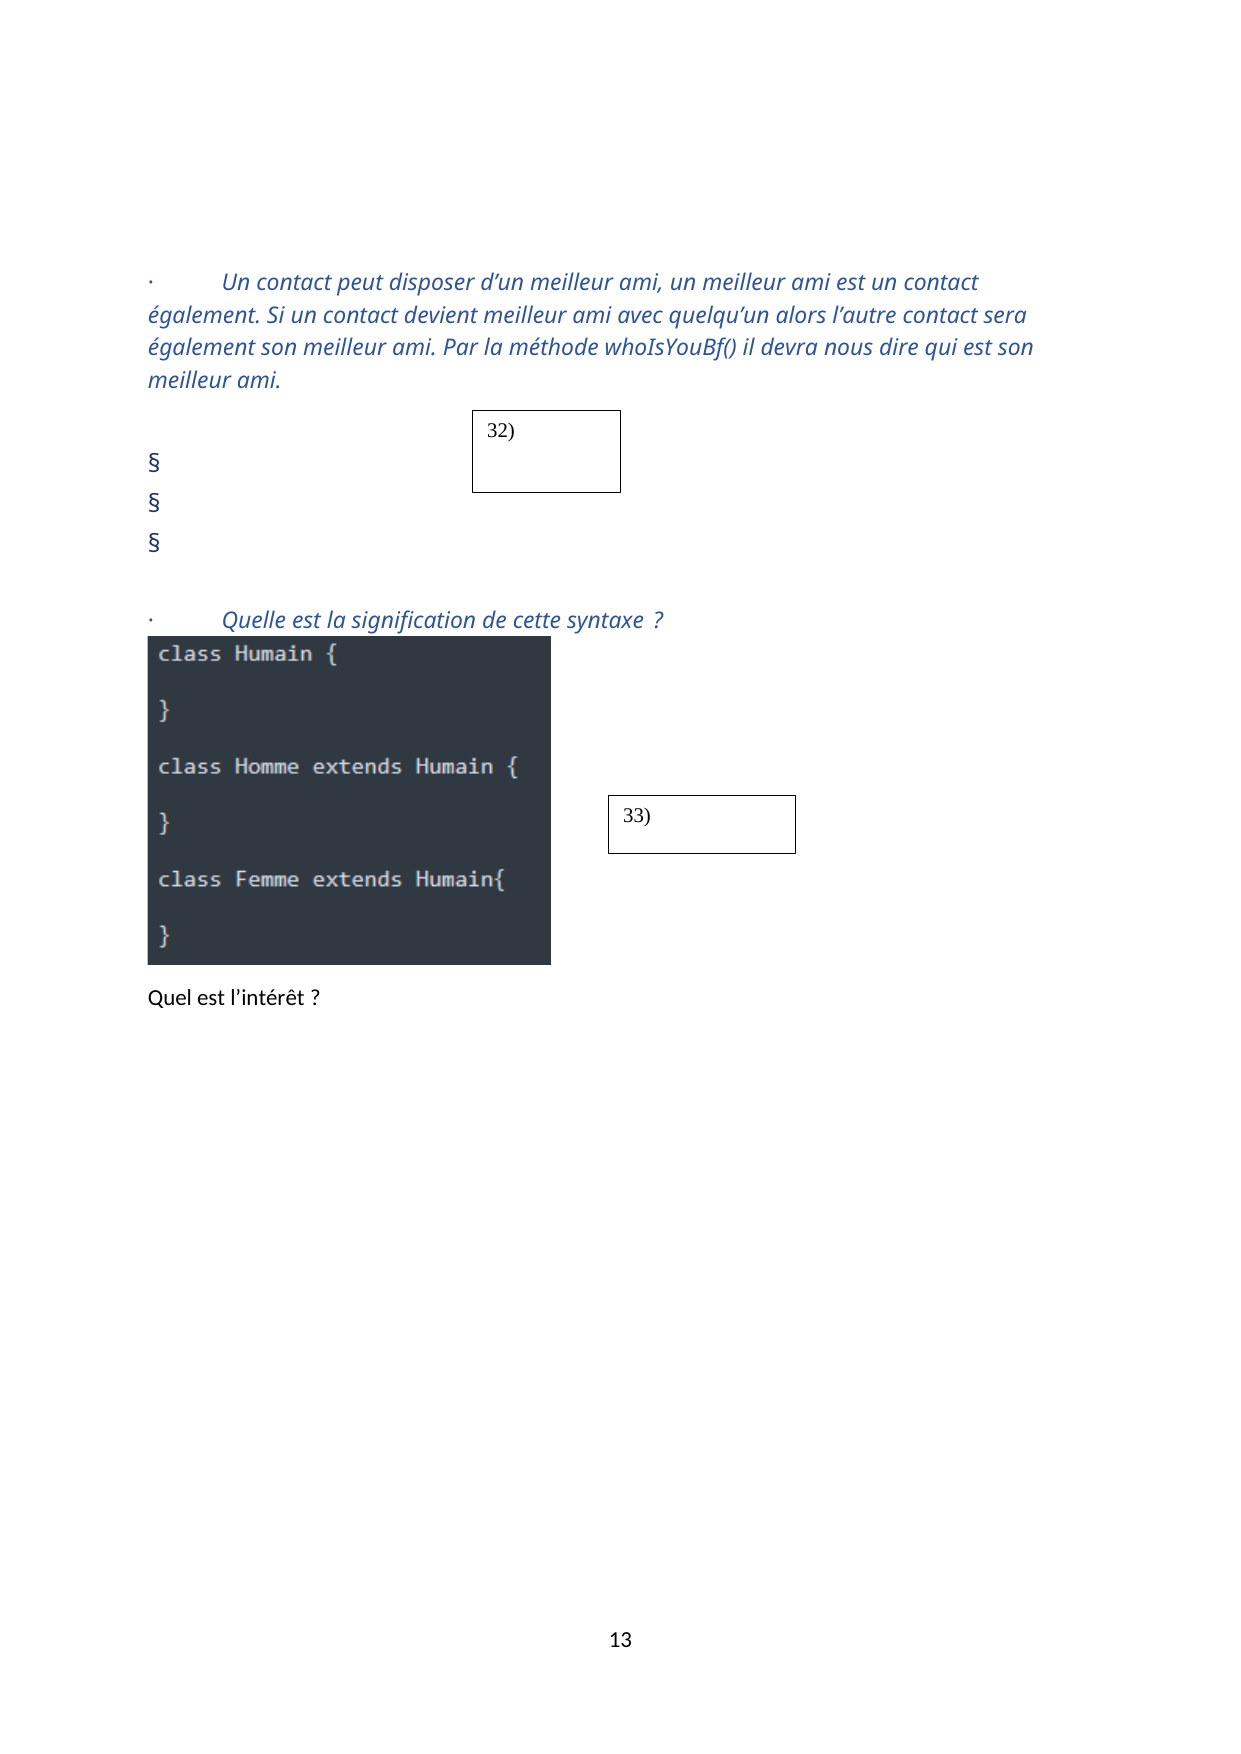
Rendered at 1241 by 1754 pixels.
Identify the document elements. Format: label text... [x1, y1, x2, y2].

picture [147, 636, 551, 965]
list Un contact peut disposer d’un meilleur ami, un meilleur ami est un contact également. Si un contact devient meilleur ami avec quelqu’un alors l’autre contact sera également son meilleur ami. Par la méthode whoIsYouBf() il devra nous dire qui est son meilleur ami. [148, 266, 1093, 395]
text Quel est l’intérêt ? [148, 983, 1093, 1011]
list Quelle est la signification de cette syntaxe ? [148, 604, 1093, 636]
